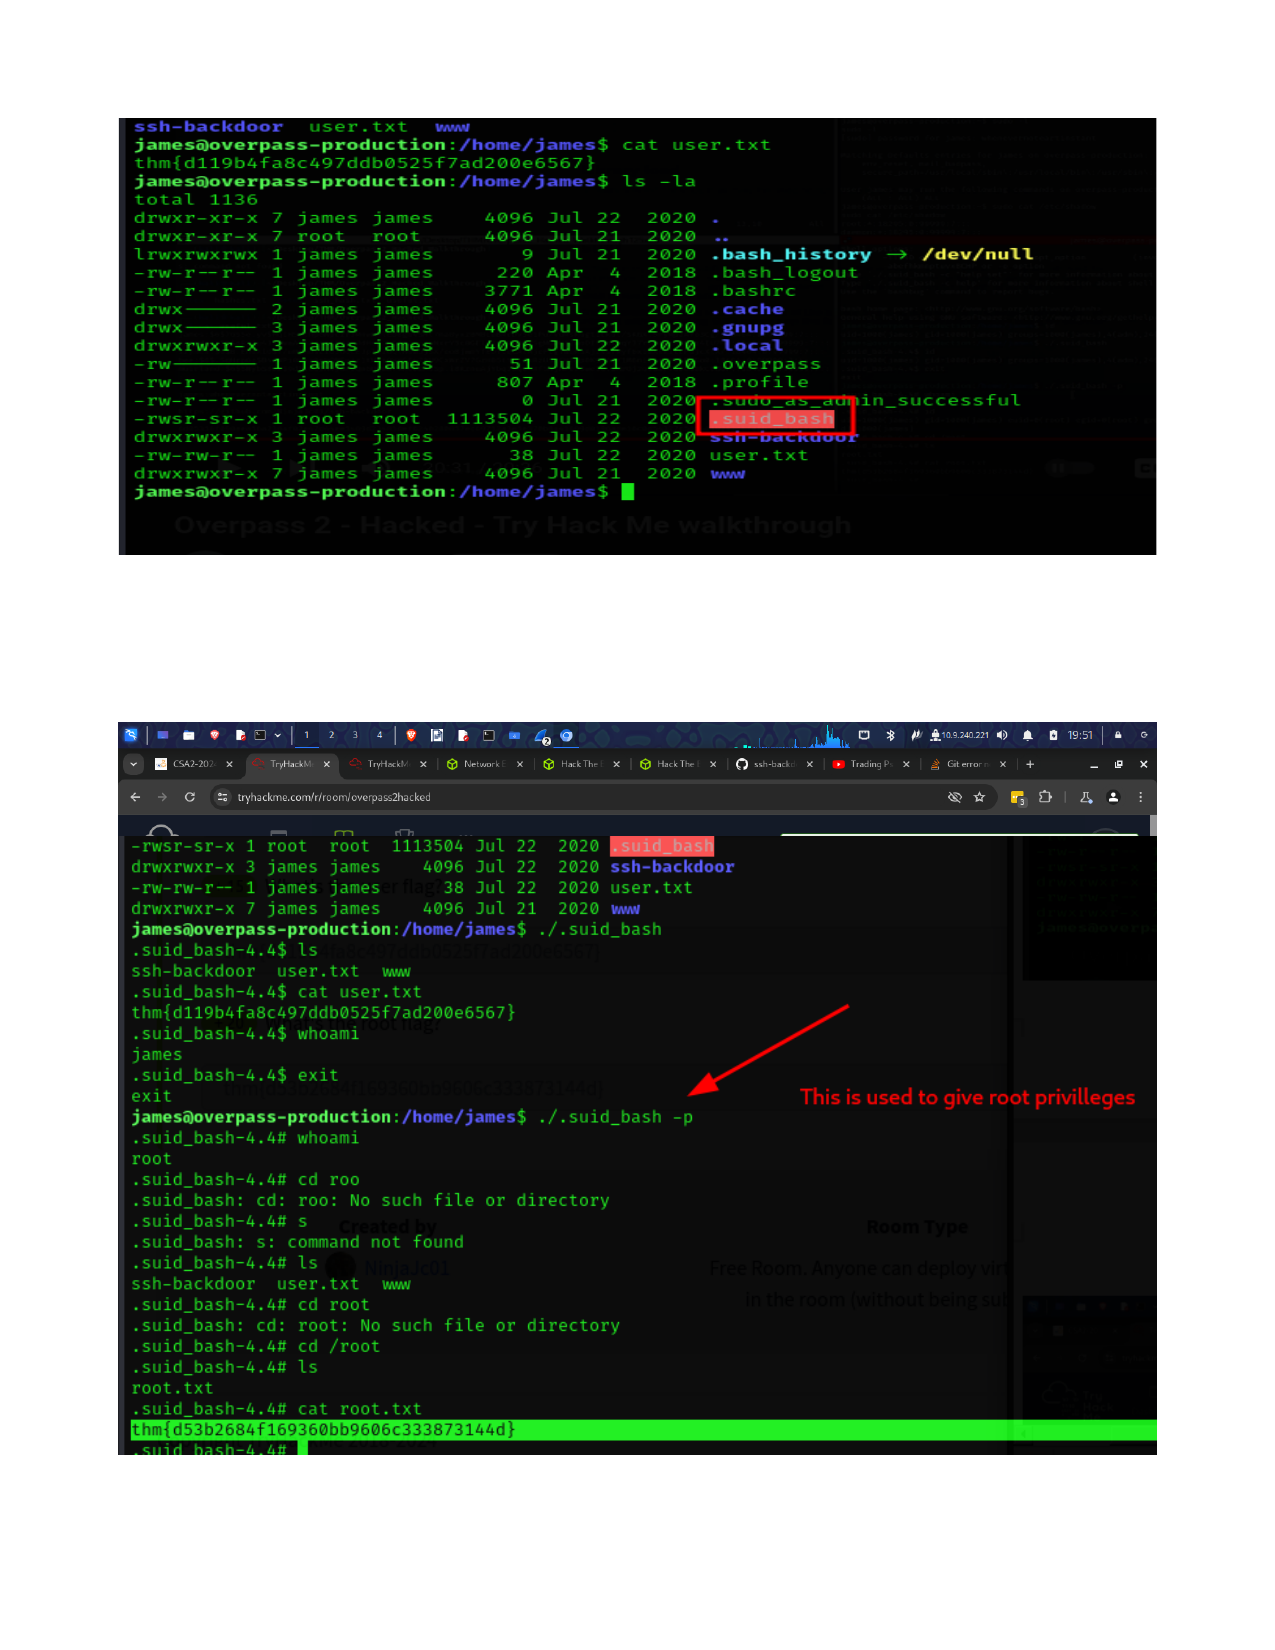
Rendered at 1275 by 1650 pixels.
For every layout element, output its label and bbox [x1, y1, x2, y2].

picture [118, 722, 1157, 1455]
picture [118, 118, 1157, 555]
